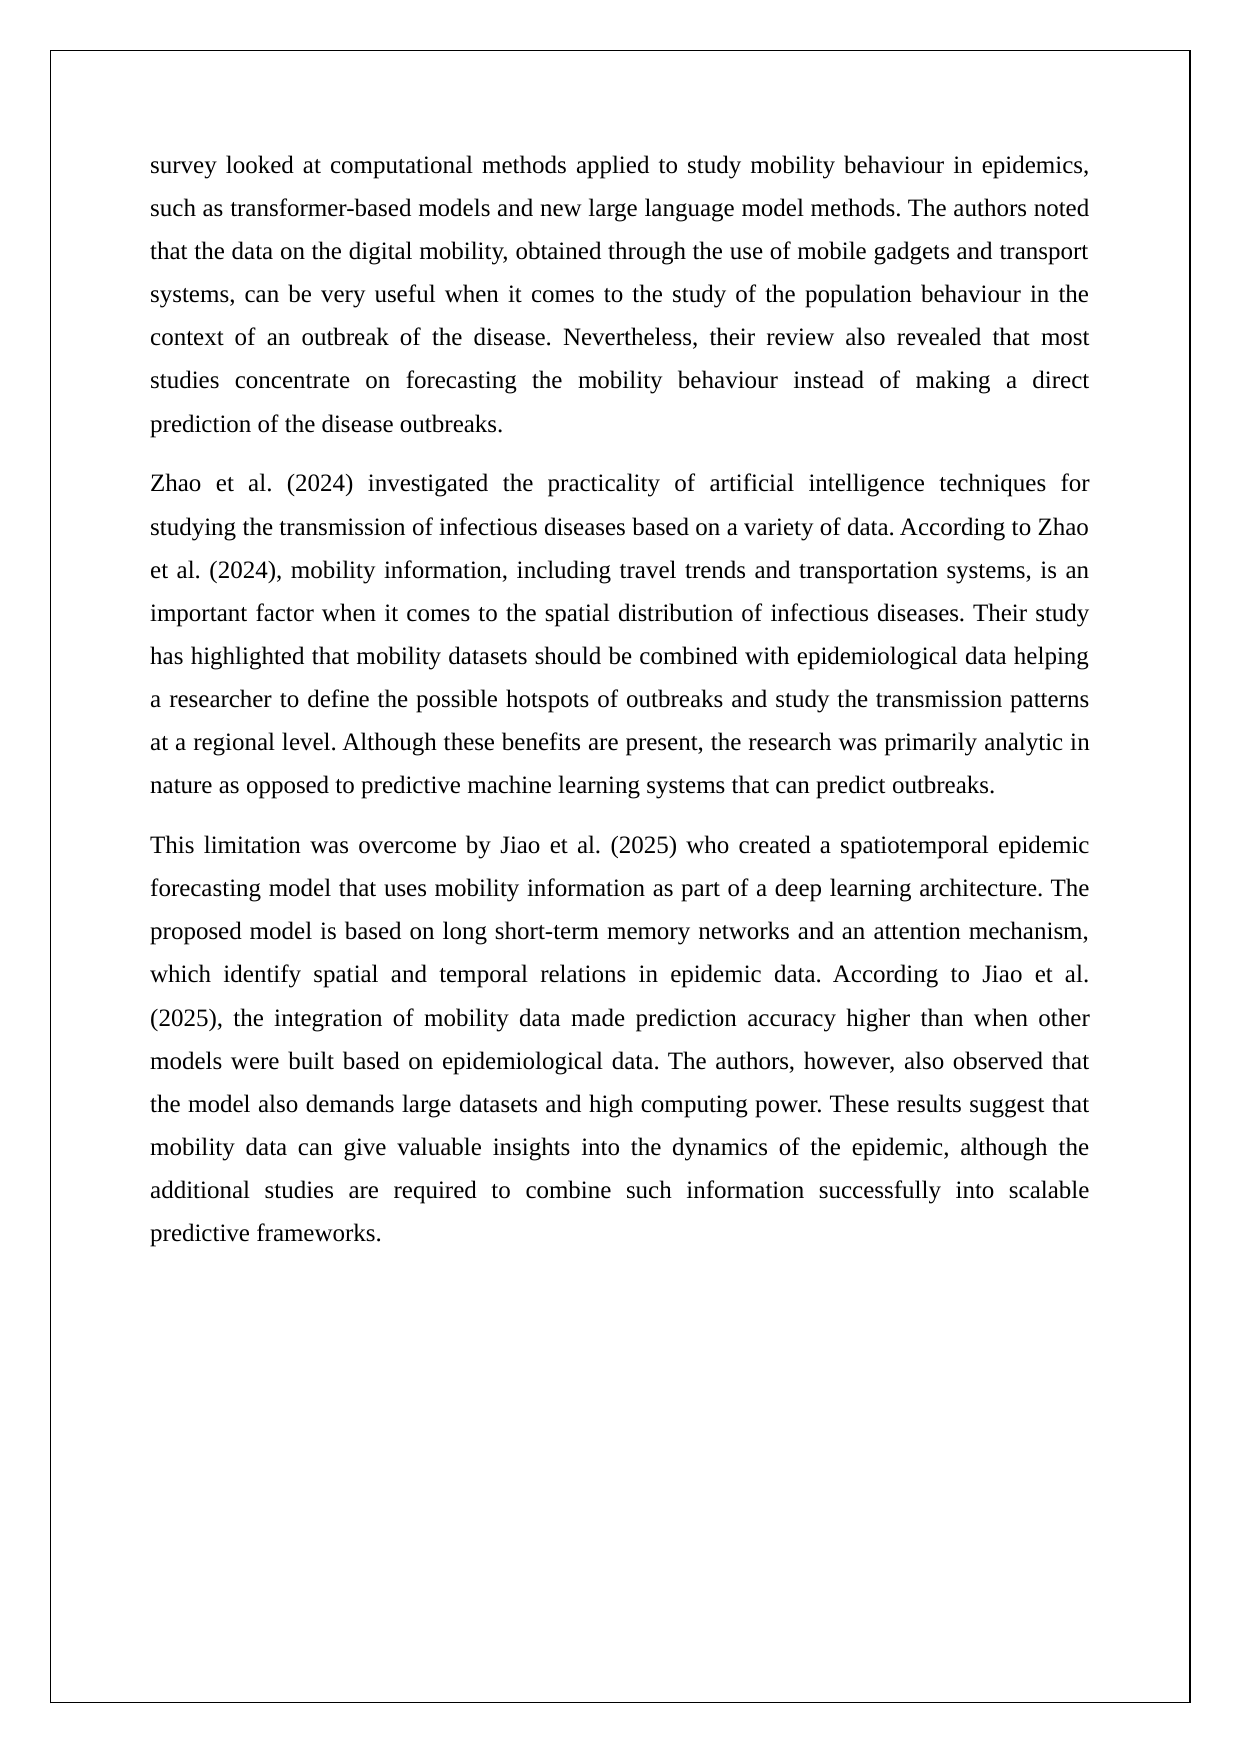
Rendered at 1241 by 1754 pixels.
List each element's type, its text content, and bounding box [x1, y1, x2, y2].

text This limitation was overcome by Jiao et al. (2025) who created a spatiotemporal epidemic forecasting model that uses mobility information as part of a deep learning architecture. The proposed model is based on long short-term memory networks and an attention mechanism, which identify spatial and temporal relations in epidemic data. According to Jiao et al. (2025), the integration of mobility data made prediction accuracy higher than when other models were built based on epidemiological data. The authors, however, also observed that the model also demands large datasets and high computing power. These results suggest that mobility data can give valuable insights into the dynamics of the epidemic, although the additional studies are required to combine such information successfully into scalable predictive frameworks. [150, 830, 1091, 1247]
text Zhao et al. (2024) investigated the practicality of artificial intelligence techniques for studying the transmission of infectious diseases based on a variety of data. According to Zhao et al. (2024), mobility information, including travel trends and transportation systems, is an important factor when it comes to the spatial distribution of infectious diseases. Their study has highlighted that mobility datasets should be combined with epidemiological data helping a researcher to define the possible hotspots of outbreaks and study the transmission patterns at a regional level. Although these benefits are present, the research was primarily analytic in nature as opposed to predictive machine learning systems that can predict outbreaks. [150, 468, 1091, 799]
text survey looked at computational methods applied to study mobility behaviour in epidemics, such as transformer-based models and new large language model methods. The authors noted that the data on the digital mobility, obtained through the use of mobile gadgets and transport systems, can be very useful when it comes to the study of the population behaviour in the context of an outbreak of the disease. Nevertheless, their review also revealed that most studies concentrate on forecasting the mobility behaviour instead of making a direct prediction of the disease outbreaks. [150, 150, 1091, 437]
